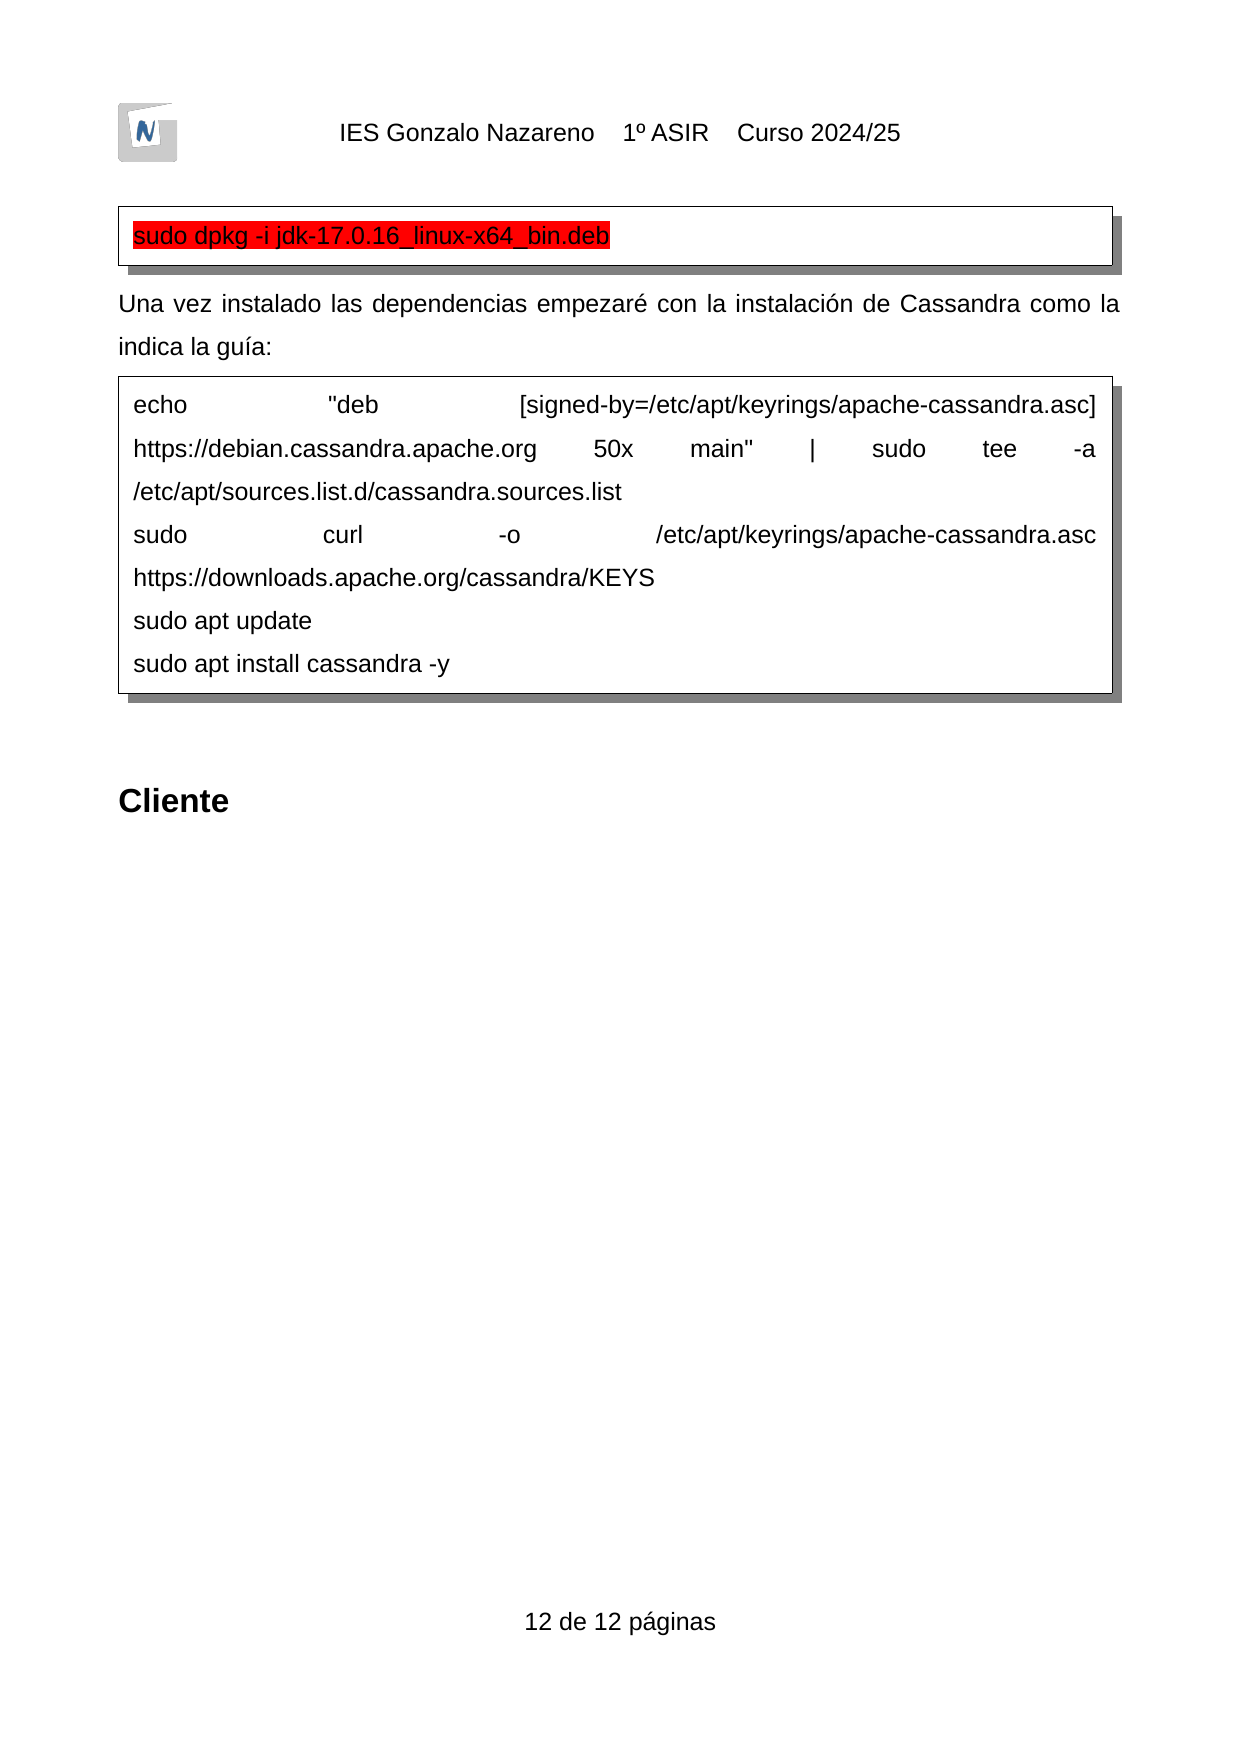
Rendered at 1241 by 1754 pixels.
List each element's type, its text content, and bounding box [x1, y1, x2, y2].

text sudo apt install cassandra -y [119, 634, 1112, 693]
text sudo dpkg -i jdk-17.0.16_linux-x64_bin.deb [119, 207, 1112, 264]
text sudo curl -o /etc/apt/keyrings/apache-cassandra.asc https://downloads.apache.org/cassandra/KEYS [119, 505, 1112, 591]
text Una vez instalado las dependencias empezaré con la instalación de Cassandra como la indica la guía: [118, 289, 1122, 361]
text echo "deb [signed-by=/etc/apt/keyrings/apache-cassandra.asc] https://debian.cassandra.apache.org 50x main" | sudo tee -a /etc/apt/sources.list.d/cassandra.sources.list [119, 377, 1112, 505]
text sudo apt update [119, 591, 1112, 634]
subtitle Cliente [118, 782, 1122, 820]
picture [118, 103, 178, 162]
